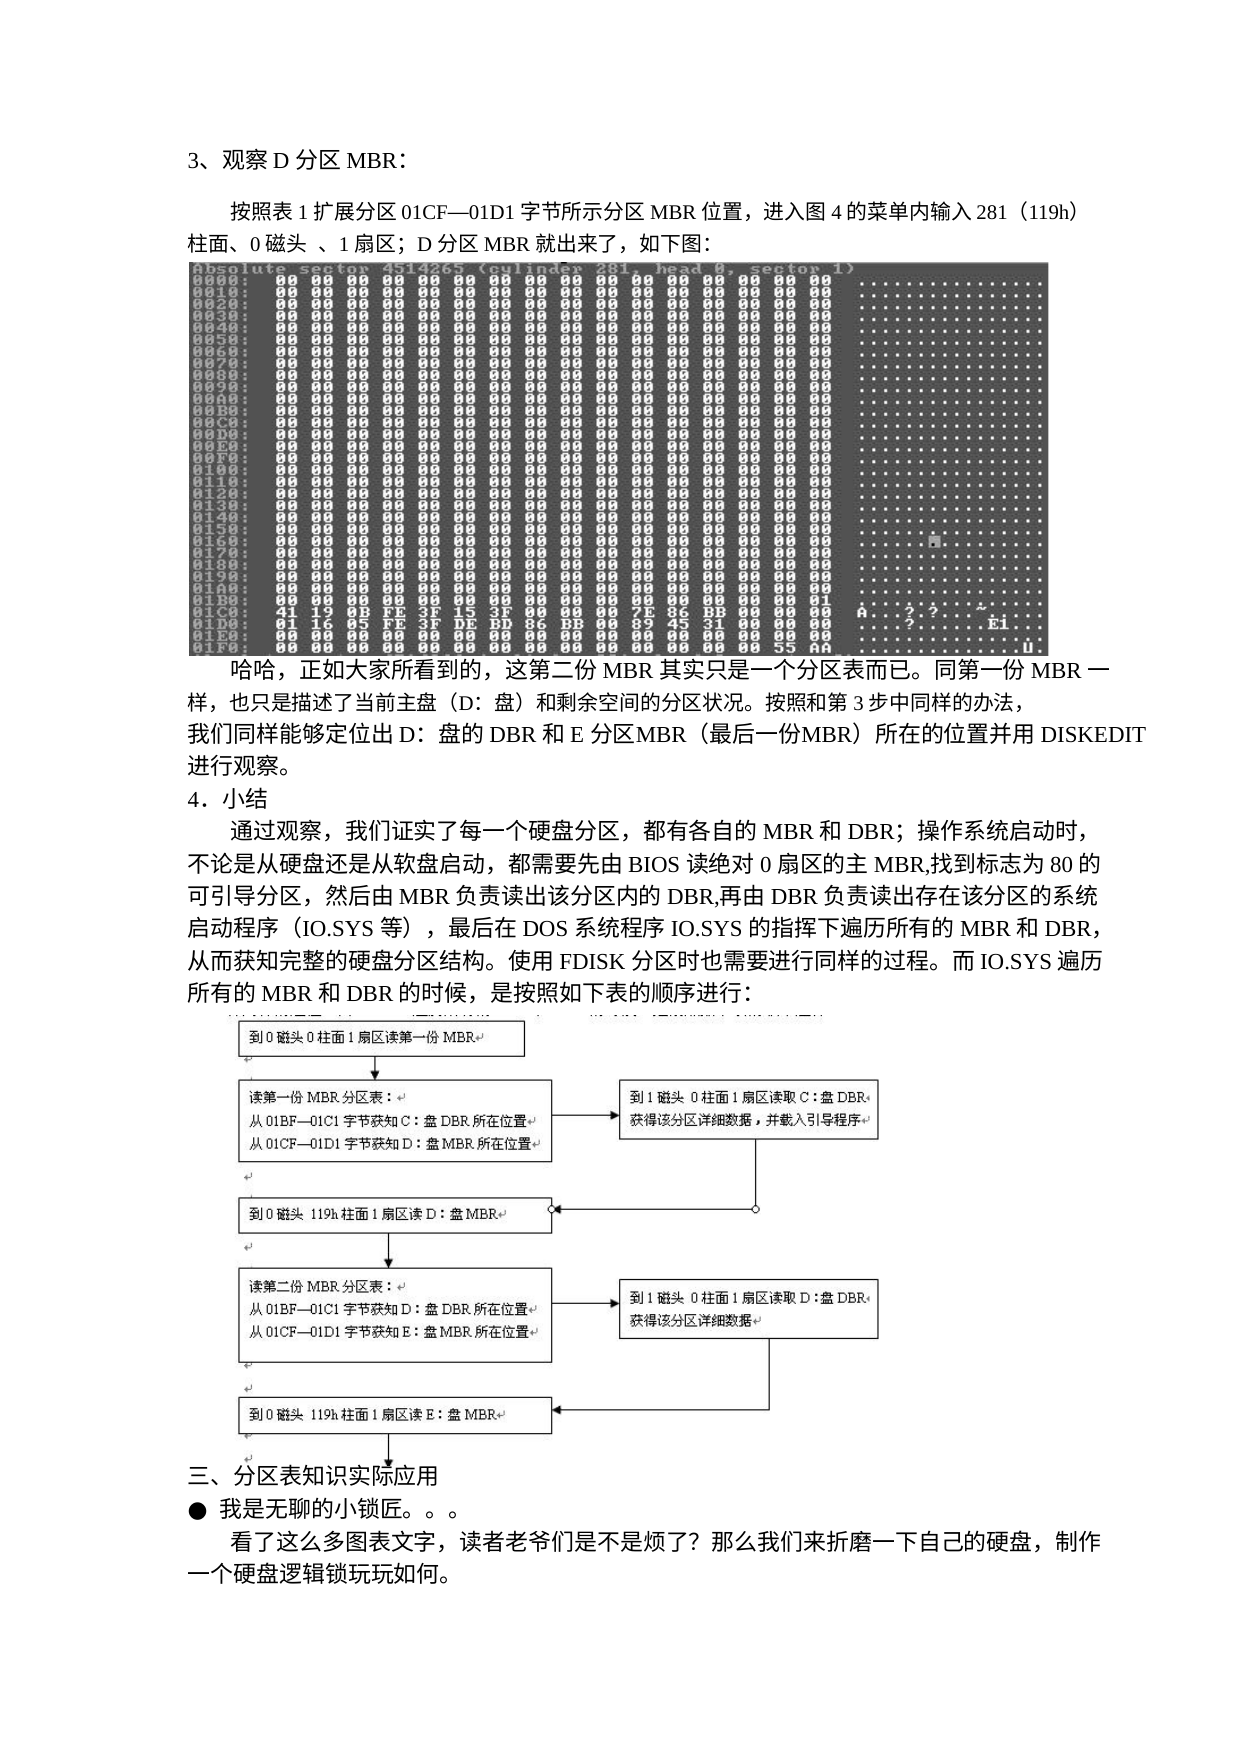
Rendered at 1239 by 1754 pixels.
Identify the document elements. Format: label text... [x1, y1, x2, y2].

text 样，也只是描述了当前主盘（D：盘）和剩余空间的分区状况。按照和第 3 步中同样的办法， [187, 684, 1225, 717]
text 3、观察 D 分区 MBR： [187, 136, 1225, 176]
text 看了这么多图表文字，读者老爷们是不是烦了？那么我们来折磨一下自己的硬盘，制作 [230, 1524, 1225, 1557]
text 哈哈，正如大家所看到的，这第二份 MBR 其实只是一个分区表而已。同第一份 MBR 一 [230, 657, 1225, 684]
text 启动程序（IO.SYS 等），最后在 DOS 系统程序 IO.SYS 的指挥下遍历所有的 MBR 和 DBR， [187, 911, 1225, 943]
text 可引导分区，然后由 MBR 负责读出该分区内的 DBR,再由 DBR 负责读出存在该分区的系统 [187, 879, 1225, 911]
text 柱面、0 磁头 、1 扇区；D 分区 MBR 就出来了，如下图： [187, 225, 1225, 258]
text ● 我是无聊的小锁匠。。。 [187, 1492, 1225, 1524]
text 通过观察，我们证实了每一个硬盘分区，都有各自的 MBR 和 DBR；操作系统启动时， [230, 814, 1225, 846]
text 三、分区表知识实际应用 [187, 1452, 1225, 1492]
text 一个硬盘逻辑锁玩玩如何。 [187, 1557, 1225, 1589]
text 4．小结 [187, 781, 1225, 814]
text 我们同样能够定位出 D：盘的 DBR 和 E 分区MBR（最后一份MBR）所在的位置并用 DISKEDIT [187, 717, 1225, 749]
text 进行观察。 [187, 749, 1225, 781]
text 不论是从硬盘还是从软盘启动，都需要先由 BIOS 读绝对 0 扇区的主 MBR,找到标志为 80 的 [187, 846, 1225, 879]
picture [226, 1015, 899, 1466]
text 所有的 MBR 和 DBR 的时候，是按照如下表的顺序进行： [187, 976, 1225, 1008]
text 按照表 1 扩展分区 01CF—01D1 字节所示分区 MBR 位置，进入图 4 的菜单内输入 281（119h） [230, 198, 1225, 225]
picture [189, 262, 1049, 656]
text 从而获知完整的硬盘分区结构。使用 FDISK 分区时也需要进行同样的过程。而 IO.SYS 遍历 [187, 943, 1225, 976]
